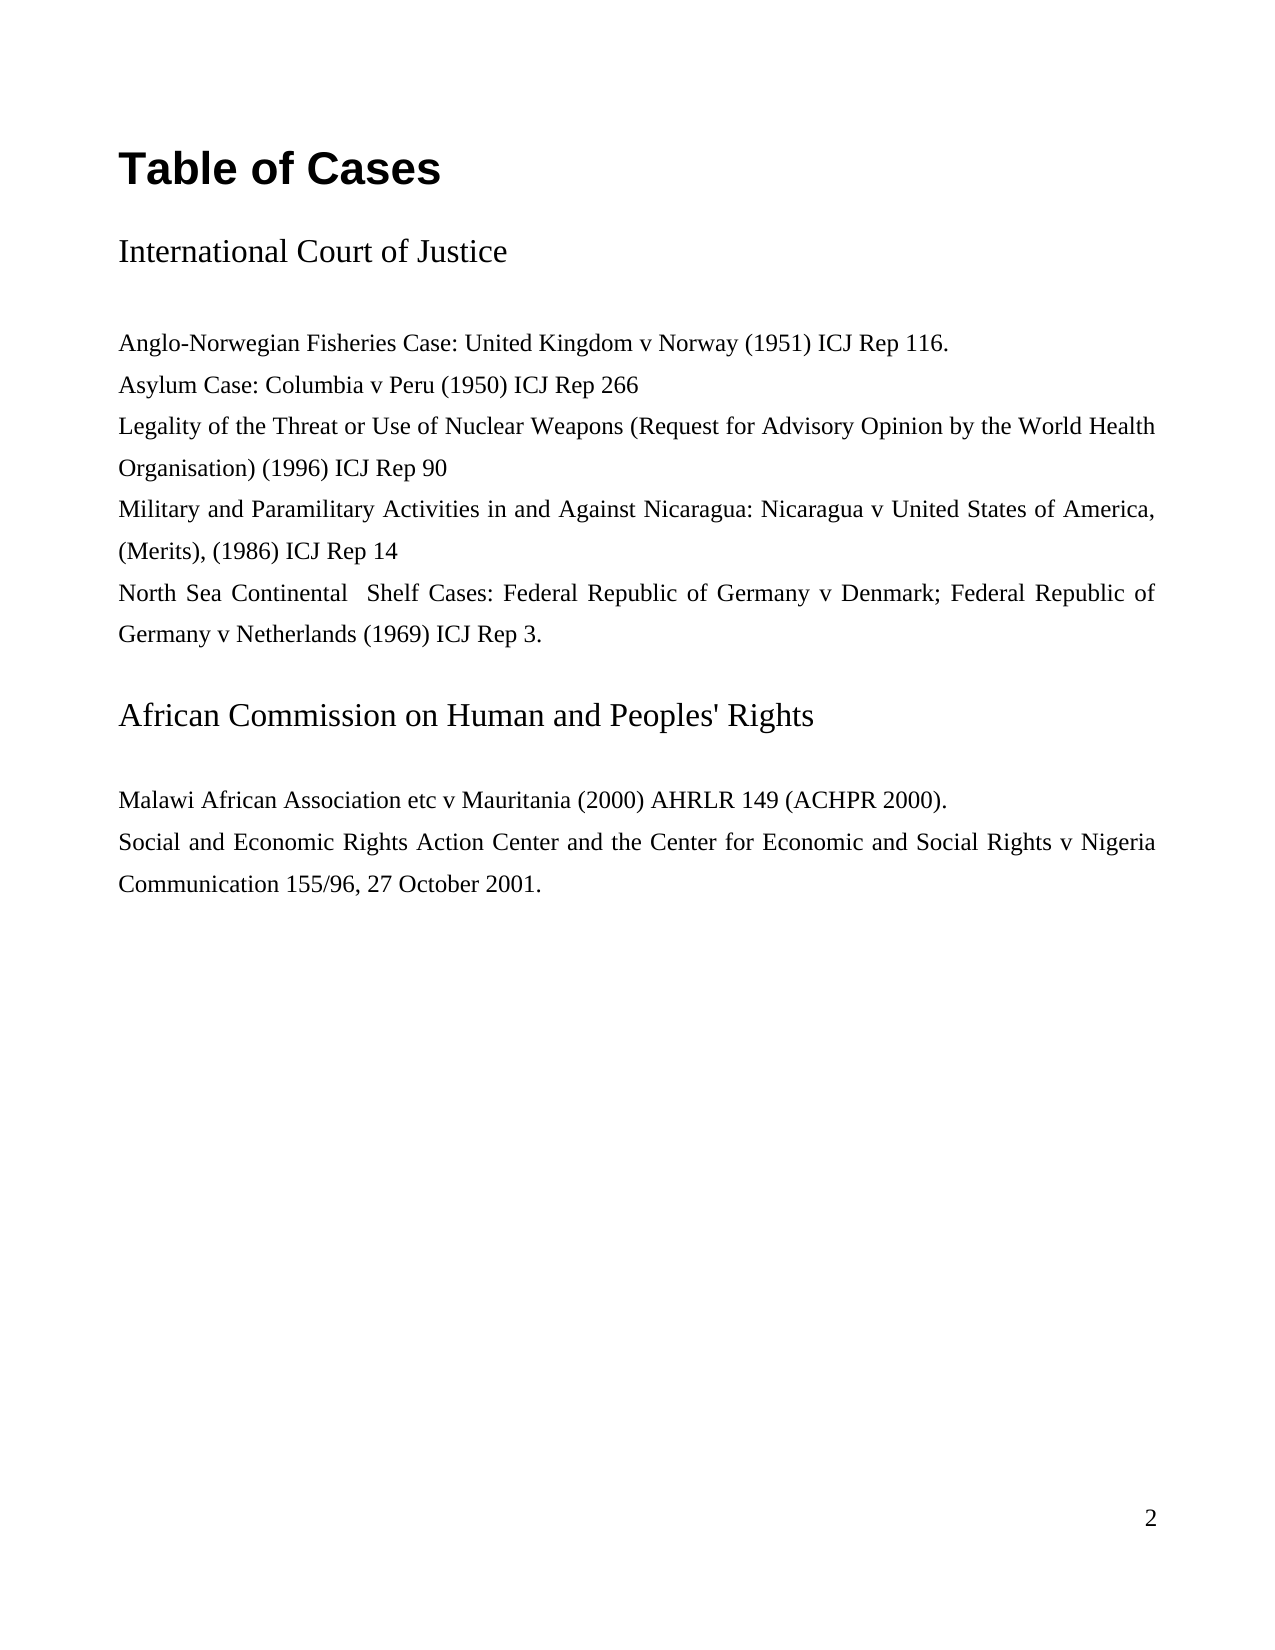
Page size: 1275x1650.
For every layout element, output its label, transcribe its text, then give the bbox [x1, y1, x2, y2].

subtitle Table of Cases [118, 143, 1157, 194]
text North Sea Continental Shelf Cases: Federal Republic of Germany v Denmark; Federal Republic of Germany v Netherlands (1969) ICJ Rep 3. [118, 579, 1157, 648]
text Anglo-Norwegian Fisheries Case: United Kingdom v Norway (1951) ICJ Rep 116. [118, 329, 1157, 357]
text Military and Paramilitary Activities in and Against Nicaragua: Nicaragua v United States of America, (Merits), (1986) ICJ Rep 14 [118, 496, 1157, 565]
text African Commission on Human and Peoples' Rights [118, 697, 1157, 733]
text Social and Economic Rights Action Center and the Center for Economic and Social Rights v Nigeria Communication 155/96, 27 October 2001. [118, 828, 1157, 897]
text Legality of the Threat or Use of Nuclear Weapons (Request for Advisory Opinion by the World Health Organisation) (1996) ICJ Rep 90 [118, 412, 1157, 482]
text Malawi African Association etc v Mauritania (2000) AHRLR 149 (ACHPR 2000). [118, 787, 1157, 814]
text Asylum Case: Columbia v Peru (1950) ICJ Rep 266 [118, 371, 1157, 399]
text International Court of Justice [118, 232, 1157, 269]
